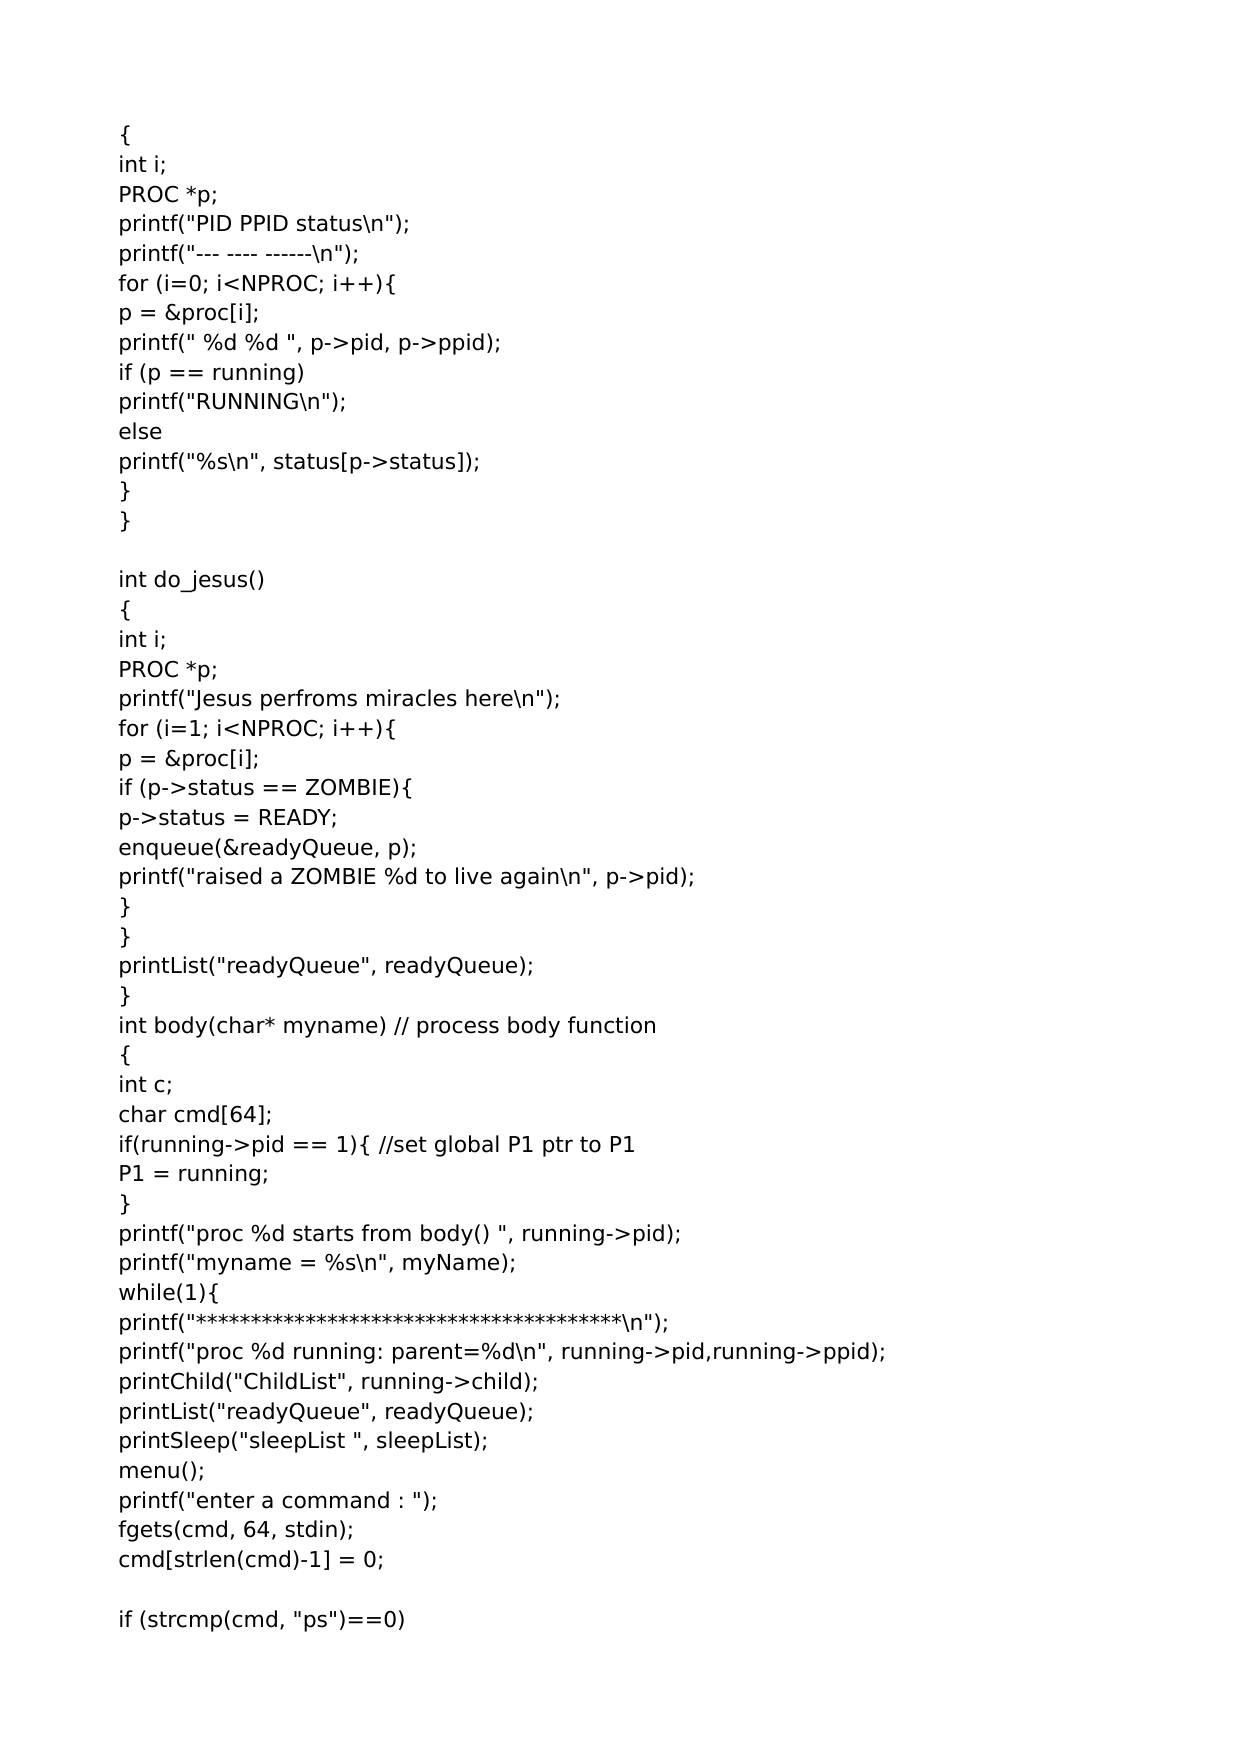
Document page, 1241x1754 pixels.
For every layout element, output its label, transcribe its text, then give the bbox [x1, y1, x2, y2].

text P1 = running; [118, 1157, 1122, 1187]
text else [118, 415, 1122, 445]
text if (p->status == ZOMBIE){ [118, 771, 1122, 801]
text int body(char* myname) // process body function [118, 1009, 1122, 1038]
text { [118, 593, 1122, 623]
text printf("myname = %s\n", myName); [118, 1246, 1122, 1276]
text int i; [118, 148, 1122, 177]
text } [118, 504, 1122, 534]
text printf("***************************************\n"); [118, 1306, 1122, 1335]
text printf("PID PPID status\n"); [118, 207, 1122, 237]
text { [118, 118, 1122, 148]
text p = &proc[i]; [118, 296, 1122, 326]
text for (i=0; i<NPROC; i++){ [118, 267, 1122, 296]
text fgets(cmd, 64, stdin); [118, 1513, 1122, 1543]
text printf("enter a command : "); [118, 1484, 1122, 1513]
text } [118, 979, 1122, 1009]
text printf("Jesus perfroms miracles here\n"); [118, 682, 1122, 712]
text printSleep("sleepList ", sleepList); [118, 1424, 1122, 1454]
text char cmd[64]; [118, 1098, 1122, 1127]
text enqueue(&readyQueue, p); [118, 831, 1122, 860]
text int c; [118, 1068, 1122, 1098]
text int i; [118, 623, 1122, 652]
text } [118, 920, 1122, 949]
text p->status = READY; [118, 801, 1122, 831]
text if (strcmp(cmd, "ps")==0) [118, 1602, 1122, 1632]
text if (p == running) [118, 356, 1122, 385]
text p = &proc[i]; [118, 742, 1122, 771]
text } [118, 1187, 1122, 1217]
text printf("RUNNING\n"); [118, 385, 1122, 415]
text printf("proc %d starts from body() ", running->pid); [118, 1217, 1122, 1246]
text printChild("ChildList", running->child); [118, 1365, 1122, 1395]
text int do_jesus() [118, 563, 1122, 593]
text cmd[strlen(cmd)-1] = 0; [118, 1543, 1122, 1573]
text printf("--- ---- ------\n"); [118, 237, 1122, 267]
text PROC *p; [118, 177, 1122, 207]
text } [118, 474, 1122, 504]
text if(running->pid == 1){ //set global P1 ptr to P1 [118, 1127, 1122, 1157]
text printf("raised a ZOMBIE %d to live again\n", p->pid); [118, 860, 1122, 890]
text printList("readyQueue", readyQueue); [118, 949, 1122, 979]
text PROC *p; [118, 652, 1122, 682]
text printf(" %d %d ", p->pid, p->ppid); [118, 326, 1122, 356]
text while(1){ [118, 1276, 1122, 1306]
text printf("proc %d running: parent=%d\n", running->pid,running->ppid); [118, 1335, 1122, 1365]
text menu(); [118, 1454, 1122, 1484]
text printList("readyQueue", readyQueue); [118, 1395, 1122, 1424]
text } [118, 890, 1122, 920]
text { [118, 1038, 1122, 1068]
text printf("%s\n", status[p->status]); [118, 445, 1122, 474]
text for (i=1; i<NPROC; i++){ [118, 712, 1122, 742]
